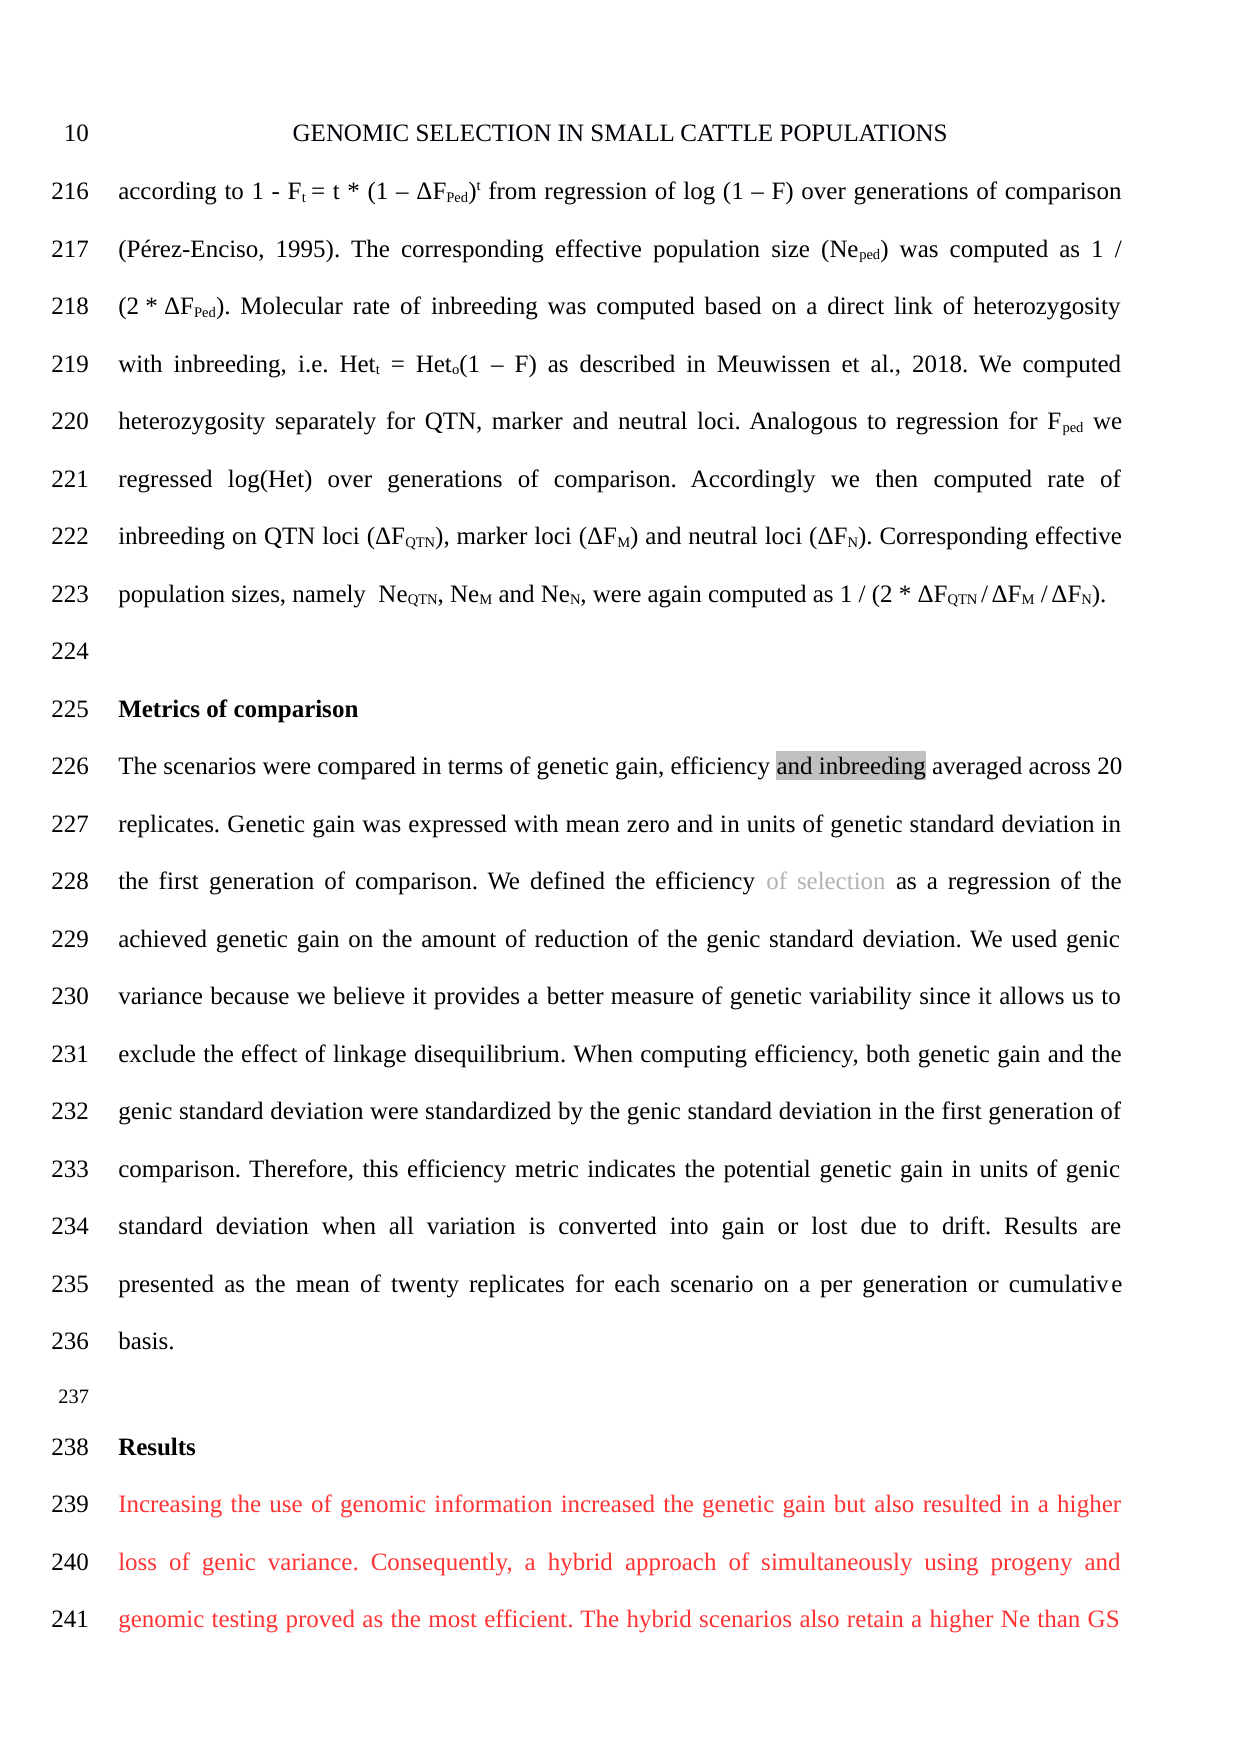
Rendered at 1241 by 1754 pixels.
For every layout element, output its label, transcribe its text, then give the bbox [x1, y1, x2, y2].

text Results [118, 1432, 1122, 1461]
text according to 1 - Ft = t * (1 – ΔFPed)t from regression of log (1 – F) over generations of comparison (Pérez-Enciso, 1995). The corresponding effective population size (Neped) was computed as 1 / (2 * ΔFPed). Molecular rate of inbreeding was computed based on a direct link of heterozygosity with inbreeding, i.e. Hett = Heto(1 – F) as described in Meuwissen et al., 2018. We computed heterozygosity separately for QTN, marker and neutral loci. Analogous to regression for Fped we regressed log(Het) over generations of comparison. Accordingly we then computed rate of inbreeding on QTN loci (ΔFQTN), marker loci (ΔFM) and neutral loci (ΔFN). Corresponding effective population sizes, namely NeQTN, NeM and NeN, were again computed as 1 / (2 * ΔFQTN / ΔFM / ΔFN). [118, 176, 1122, 608]
text Metrics of comparison [118, 694, 1122, 723]
text Increasing the use of genomic information increased the genetic gain but also resulted in a higher loss of genic variance. Consequently, a hybrid approach of simultaneously using progeny and genomic testing proved as the most efficient. The hybrid scenarios also retain a higher Ne than GS [118, 1489, 1122, 1633]
text The scenarios were compared in terms of genetic gain, efficiency and inbreeding averaged across 20 replicates. Genetic gain was expressed with mean zero and in units of genetic standard deviation in the first generation of comparison. We defined the efficiency of selection as a regression of the achieved genetic gain on the amount of reduction of the genic standard deviation. We used genic variance because we believe it provides a better measure of genetic variability since it allows us to exclude the effect of linkage disequilibrium. When computing efficiency, both genetic gain and the genic standard deviation were standardized by the genic standard deviation in the first generation of comparison. Therefore, this efficiency metric indicates the potential genetic gain in units of genic standard deviation when all variation is converted into gain or lost due to drift. Results are presented as the mean of twenty replicates for each scenario on a per generation or cumulative basis. [118, 751, 1122, 1355]
